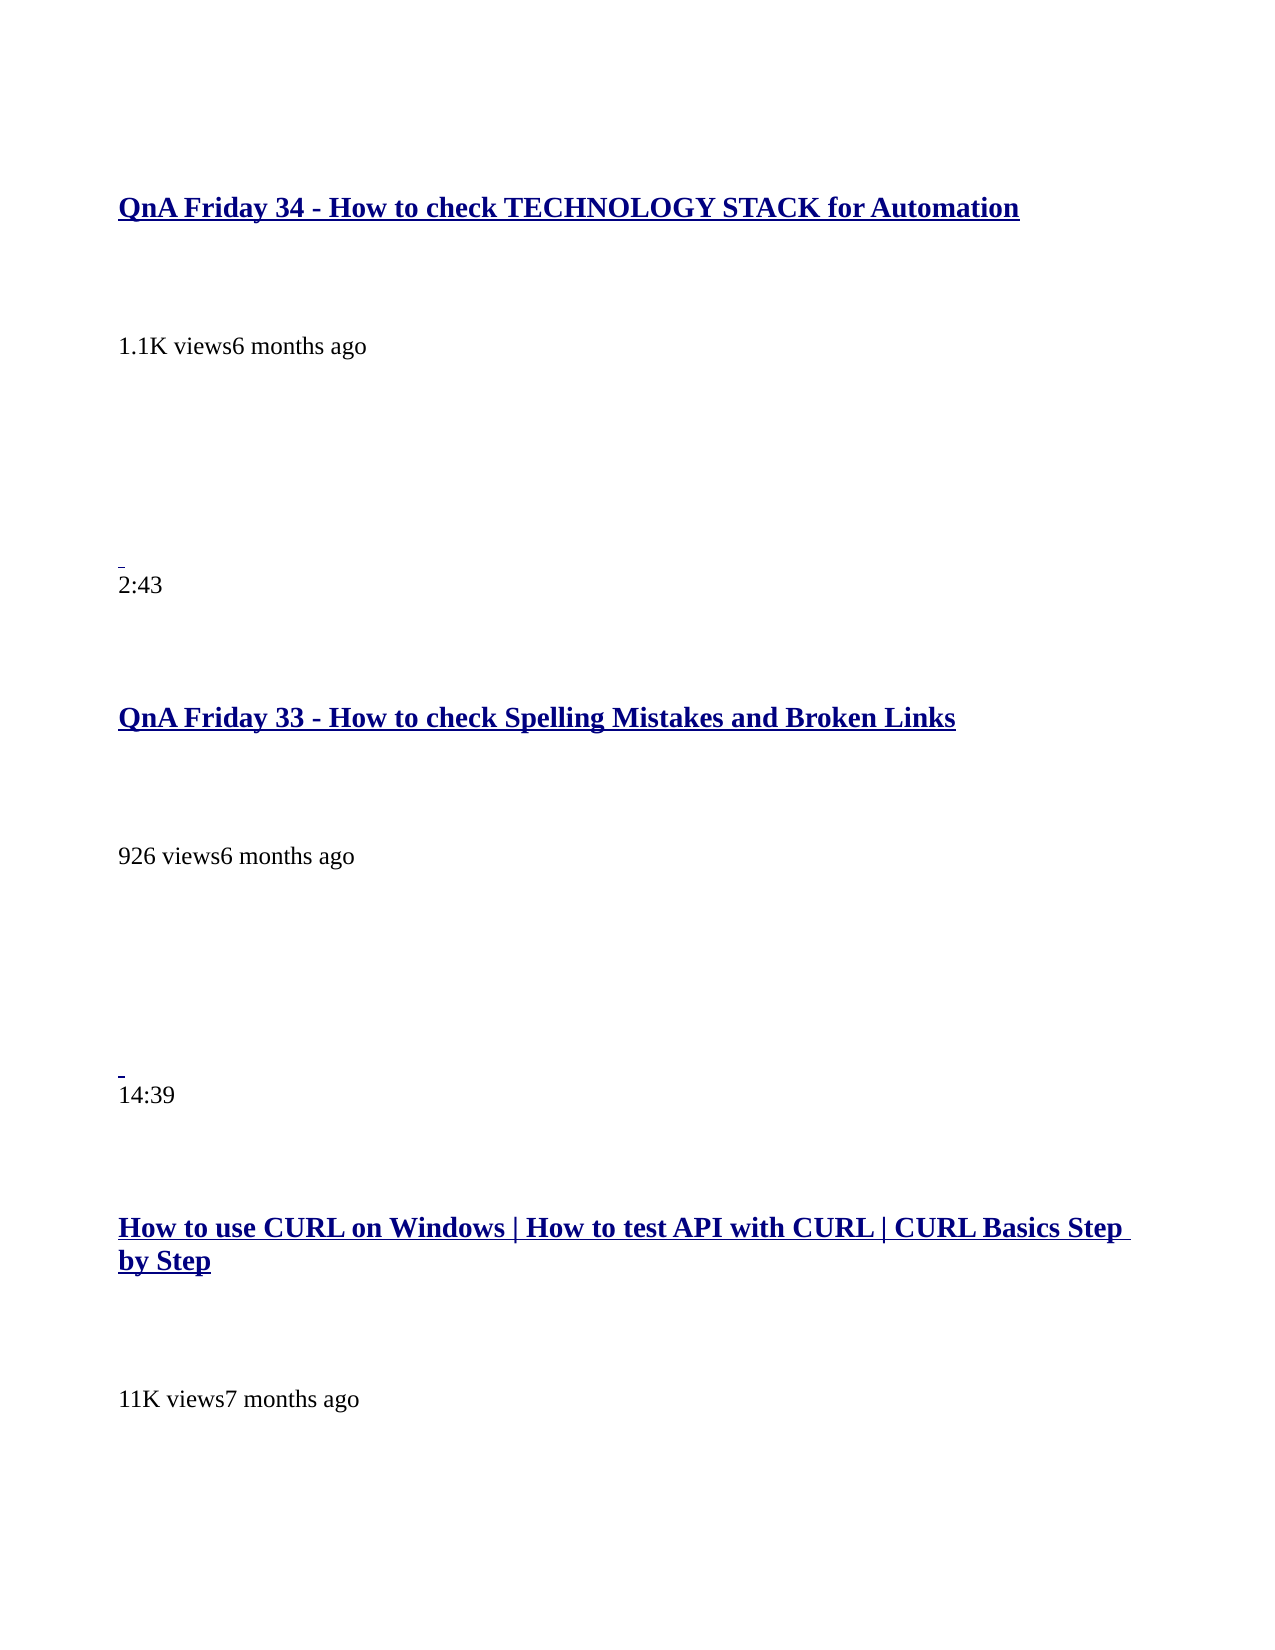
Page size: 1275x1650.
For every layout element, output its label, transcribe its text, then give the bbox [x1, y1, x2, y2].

subtitle QnA Friday 34 - How to check TECHNOLOGY STACK for Automation [118, 190, 1157, 224]
text 2:43 [118, 570, 1157, 599]
subtitle How to use CURL on Windows | How to test API with CURL | CURL Basics Step by Step [118, 1210, 1157, 1277]
text 14:39 [118, 1080, 1157, 1109]
text 11K views7 months ago [118, 1384, 1157, 1413]
text 1.1K views6 months ago [118, 331, 1157, 360]
text 926 views6 months ago [118, 841, 1157, 870]
subtitle QnA Friday 33 - How to check Spelling Mistakes and Broken Links [118, 700, 1157, 733]
